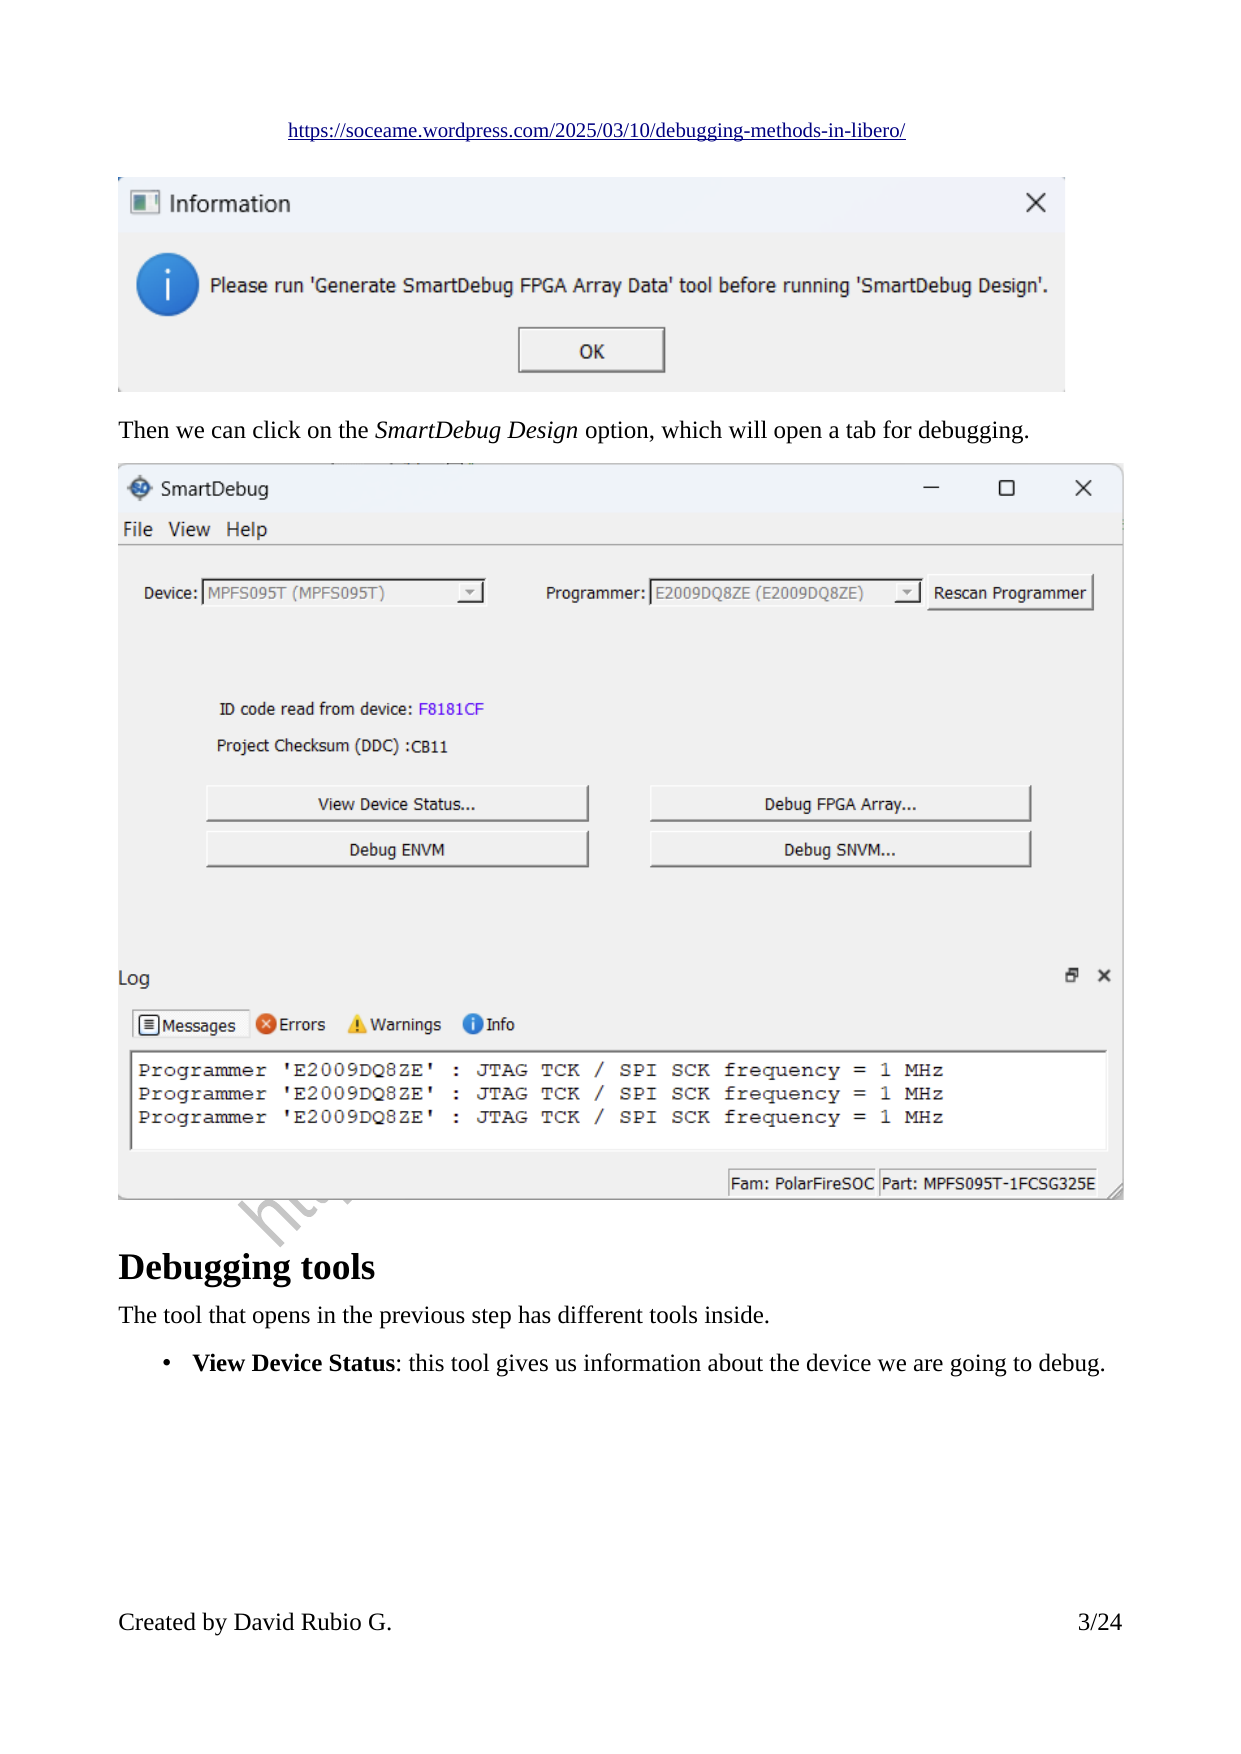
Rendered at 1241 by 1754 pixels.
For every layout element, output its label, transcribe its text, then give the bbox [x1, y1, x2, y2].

picture [118, 177, 1065, 392]
subtitle Debugging tools [118, 1244, 1122, 1288]
text The tool that opens in the previous step has different tools inside. [118, 1300, 1122, 1329]
text Then we can click on the SmartDebug Design option, which will open a tab for debugging. [118, 415, 1122, 444]
picture [118, 463, 1124, 1200]
list View Device Status: this tool gives us information about the device we are going to debug. [162, 1348, 1122, 1377]
